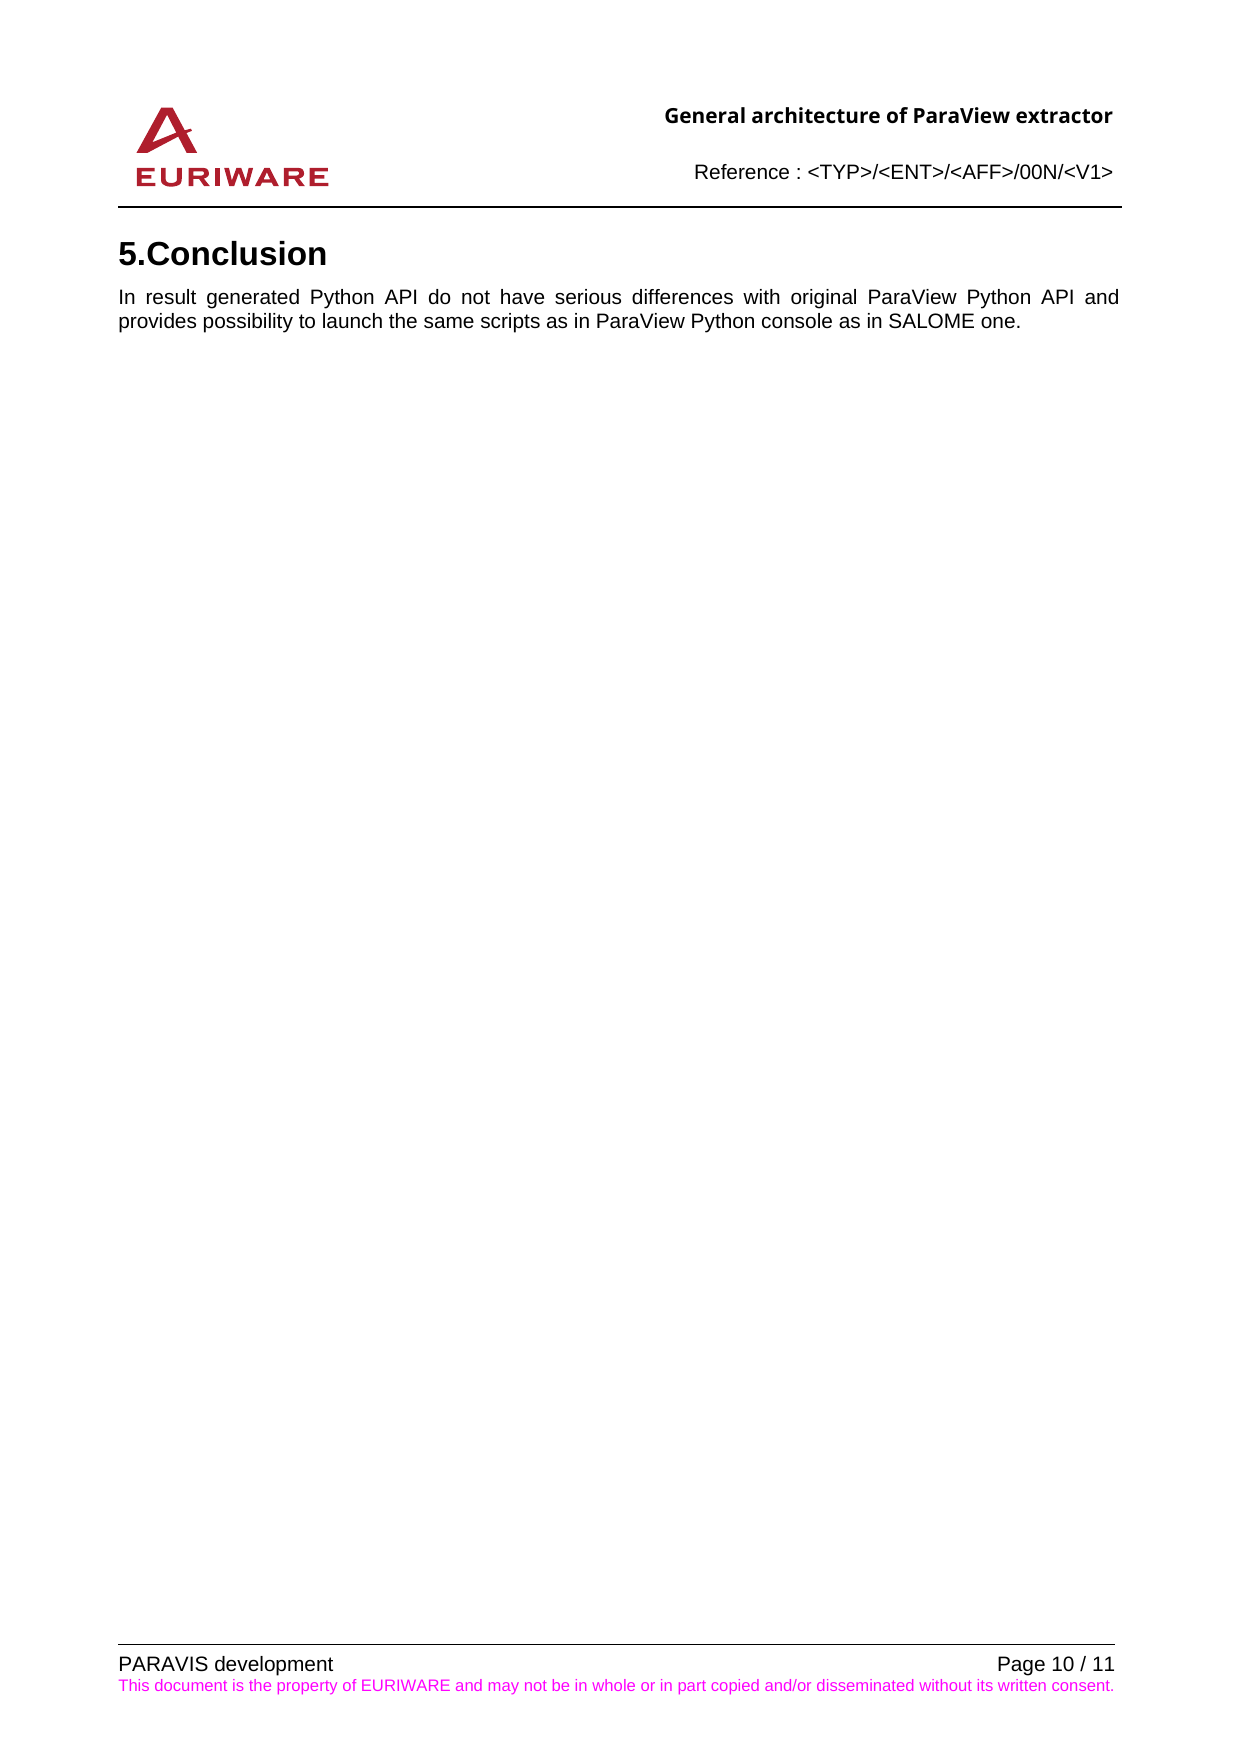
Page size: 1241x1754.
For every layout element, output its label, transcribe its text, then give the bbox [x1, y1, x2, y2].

subtitle Conclusion [118, 234, 1122, 272]
text In result generated Python API do not have serious differences with original ParaView Python API and provides possibility to launch the same scripts as in ParaView Python console as in SALOME one. [118, 284, 1122, 332]
